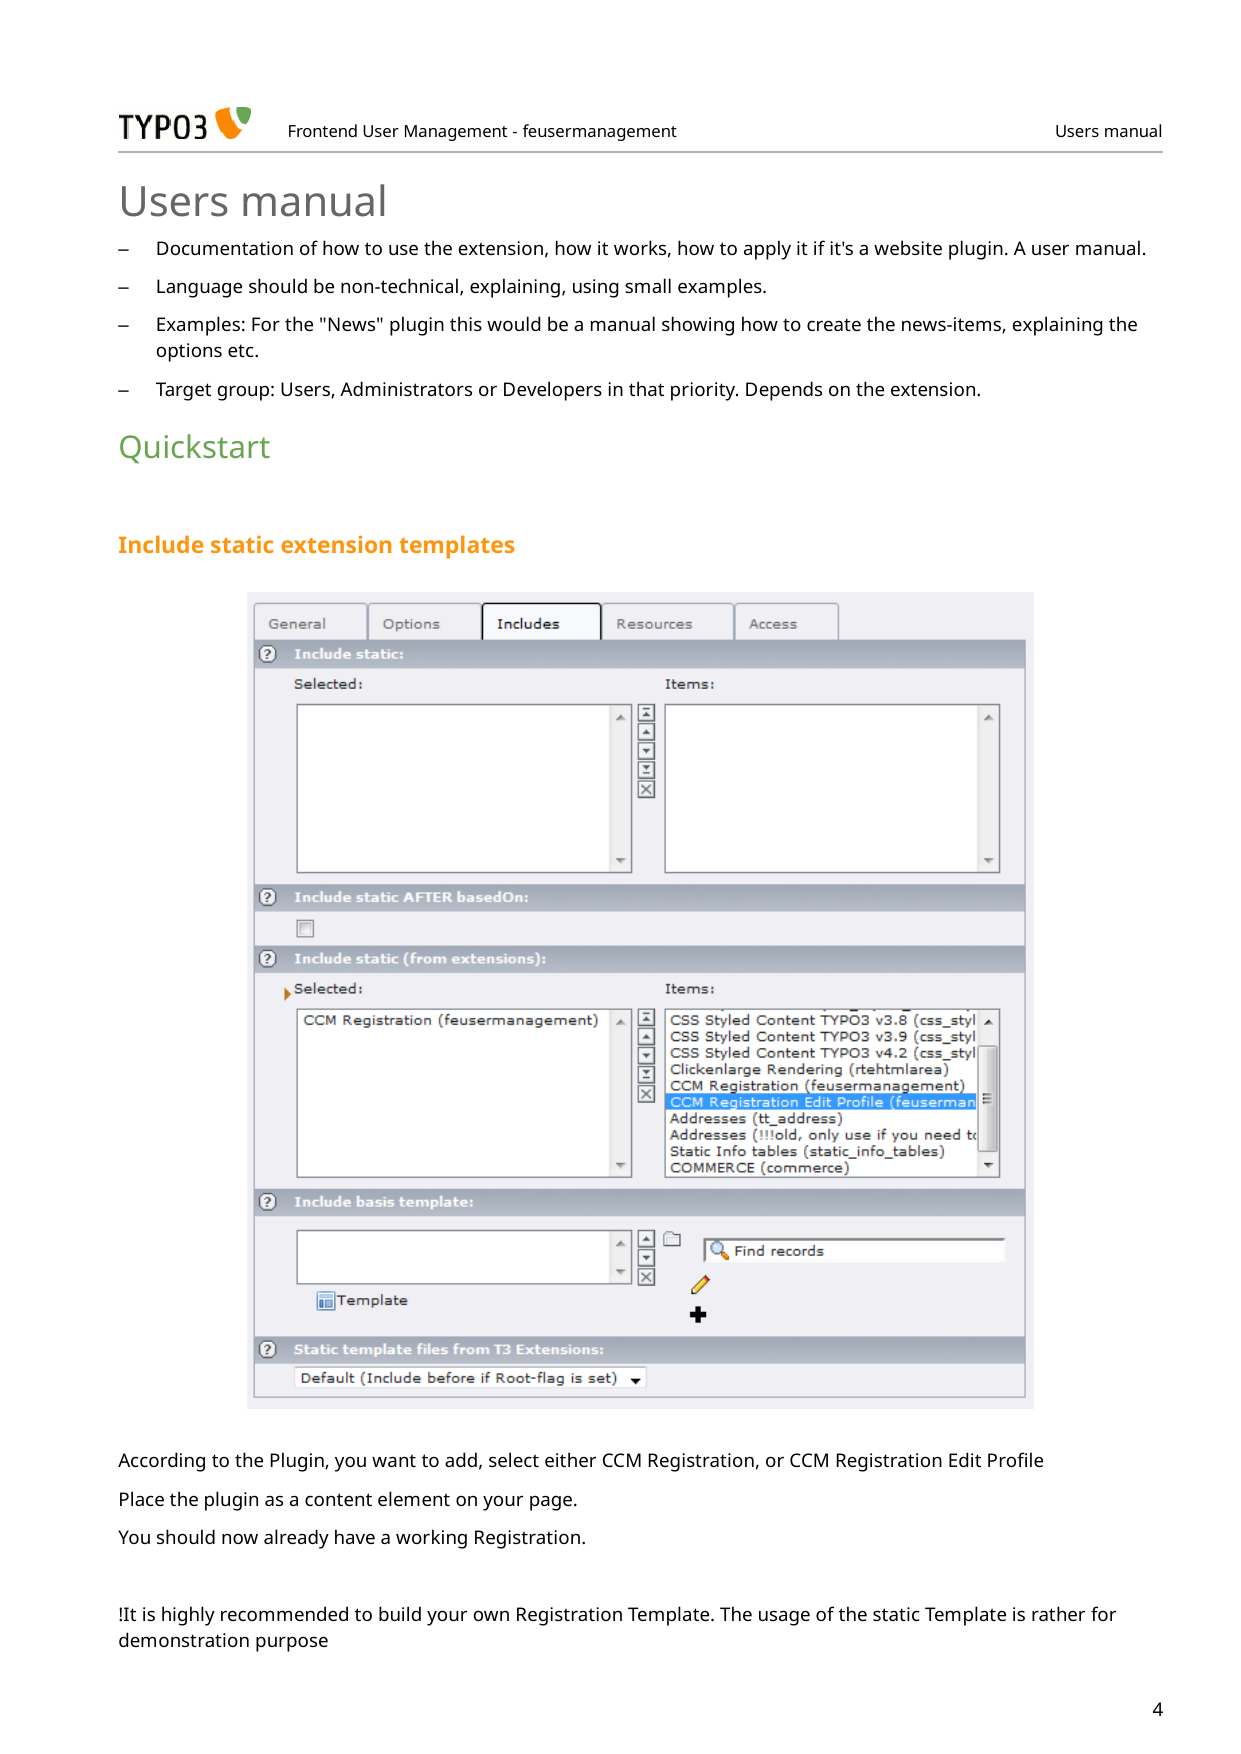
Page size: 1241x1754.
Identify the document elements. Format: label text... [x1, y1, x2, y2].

subtitle Users manual [118, 172, 1163, 228]
picture [118, 106, 254, 139]
subtitle Include static extension templates [118, 529, 1163, 560]
text You should now already have a working Registration. [118, 1524, 1163, 1550]
text !It is highly recommended to build your own Registration Template. The usage of the static Template is rather for demonstration purpose [118, 1601, 1163, 1653]
picture [247, 592, 1034, 1409]
subtitle Quickstart [118, 425, 1163, 468]
list Documentation of how to use the extension, how it works, how to apply it if it's a website plugin. A user manual. [118, 234, 1163, 260]
list Target group: Users, Administrators or Developers in that priority. Depends on the extension. [118, 376, 1163, 402]
text According to the Plugin, you want to add, select either CCM Registration, or CCM Registration Edit Profile [118, 1447, 1163, 1473]
list Language should be non-technical, explaining, using small examples. [118, 273, 1163, 299]
text Place the plugin as a content element on your page. [118, 1486, 1163, 1512]
list Examples: For the "News" plugin this would be a manual showing how to create the news-items, explaining the options etc. [118, 311, 1163, 363]
